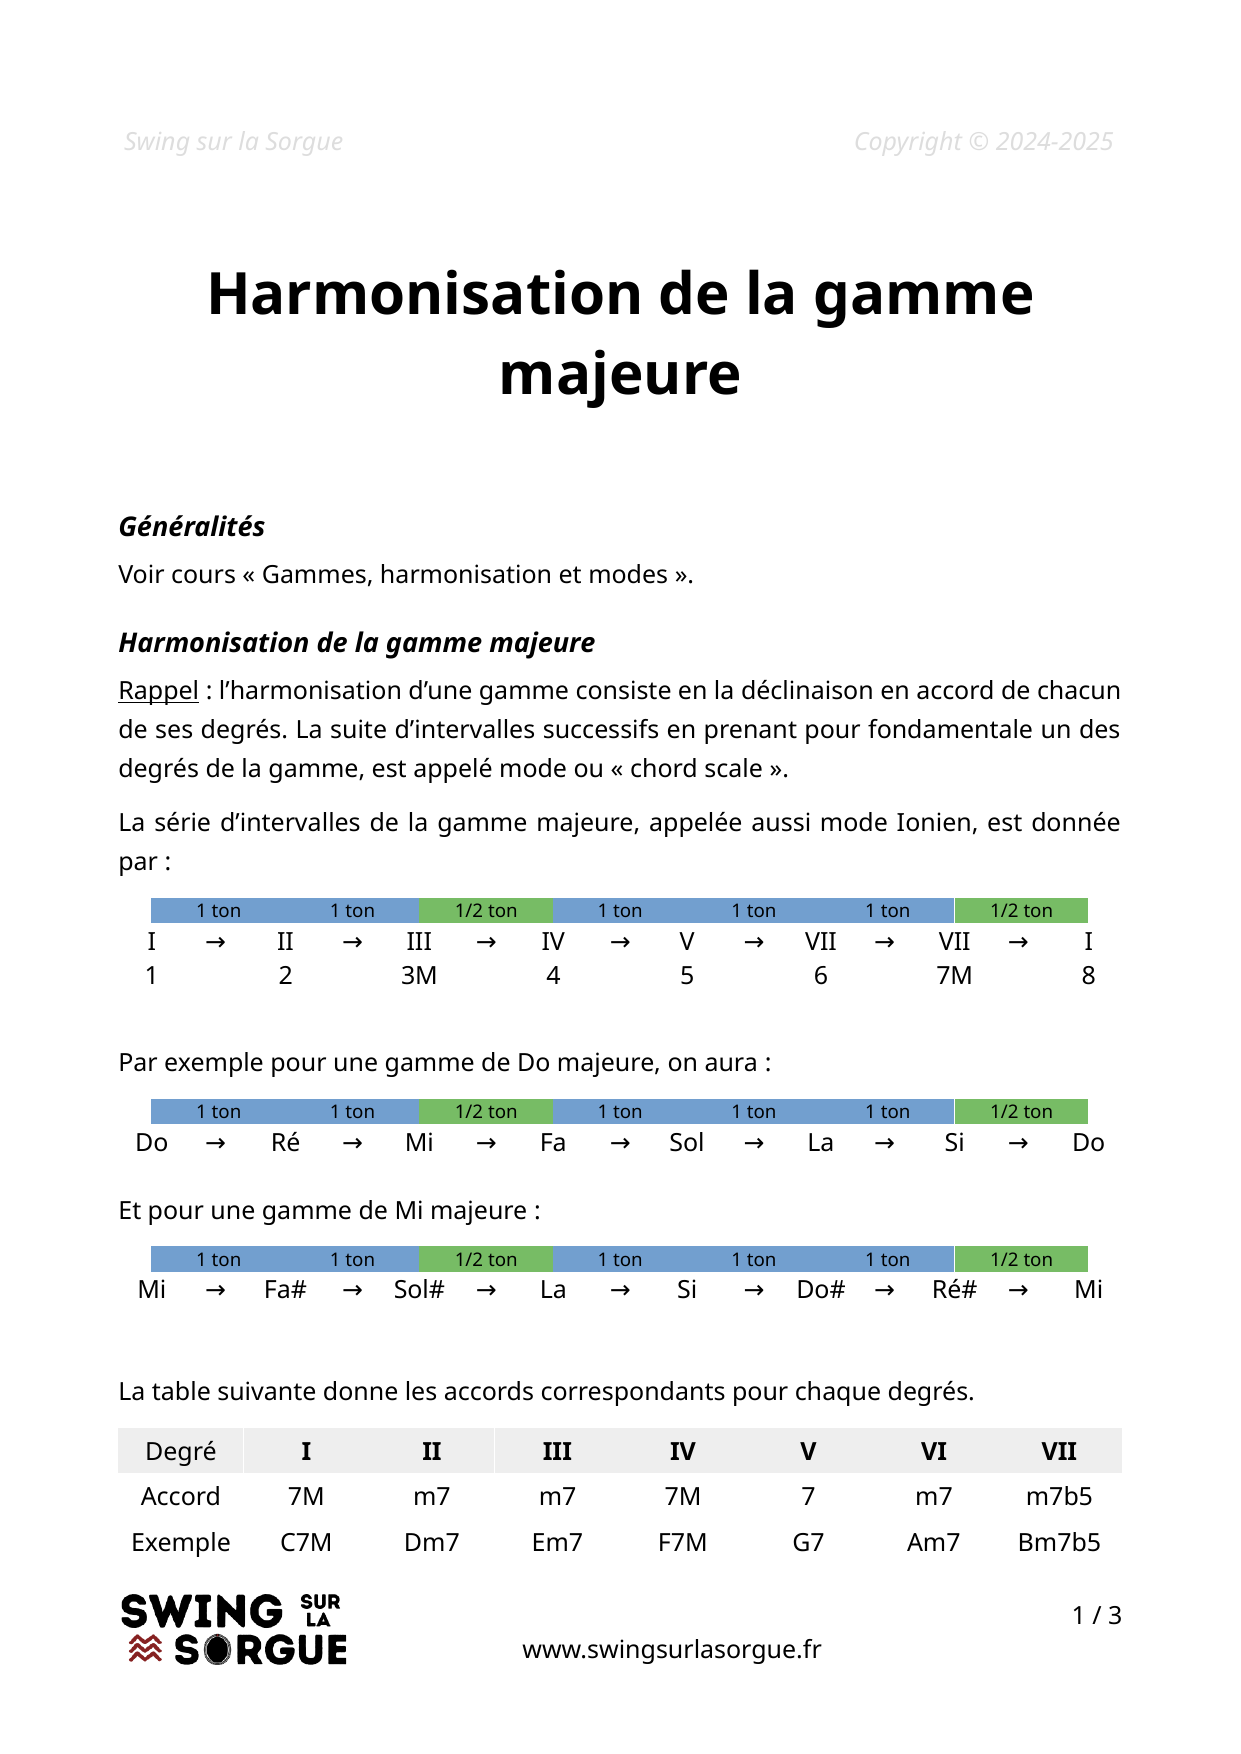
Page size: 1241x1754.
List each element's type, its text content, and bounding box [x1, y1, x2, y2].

table_cell 7M [244, 1473, 369, 1519]
table_header 1/2 ton [419, 1099, 553, 1124]
table_header V [745, 1428, 871, 1473]
table_header VI [871, 1428, 996, 1473]
table_cell Fa [520, 1124, 586, 1158]
table_cell 7M [620, 1473, 745, 1519]
table_cell 2 [252, 957, 319, 991]
table_cell Mi [1055, 1272, 1122, 1306]
table_cell Si [921, 1124, 988, 1158]
table_header 1 ton [821, 1099, 954, 1124]
table_cell → [988, 1272, 1055, 1306]
table_cell Sol [654, 1124, 720, 1158]
text Et pour une gamme de Mi majeure : [118, 1192, 1122, 1227]
table_cell → [720, 1124, 787, 1158]
table_header 1 ton [553, 1246, 687, 1272]
table_cell VII [921, 923, 988, 957]
table_cell 5 [654, 957, 720, 991]
table_cell IV [520, 923, 586, 957]
text La table suivante donne les accords correspondants pour chaque degrés. [118, 1374, 1122, 1408]
table_cell Am7 [871, 1519, 996, 1564]
table_cell → [453, 1272, 519, 1306]
table_header 1/2 ton [955, 1099, 1088, 1124]
table_cell [854, 957, 921, 991]
table_cell 4 [520, 957, 586, 991]
table_cell [185, 957, 252, 991]
text Par exemple pour une gamme de Do majeure, on aura : [118, 1045, 1122, 1079]
table_cell 1 [118, 957, 185, 991]
table_header 1 ton [285, 898, 419, 923]
table_header II [369, 1428, 494, 1473]
table_cell → [586, 1272, 653, 1306]
table_cell V [654, 923, 720, 957]
table_header VII [996, 1428, 1122, 1473]
table_cell m7b5 [996, 1473, 1122, 1519]
table_cell → [586, 1124, 653, 1158]
table_cell [720, 957, 787, 991]
table_header I [244, 1428, 369, 1473]
table_header IV [620, 1428, 745, 1473]
table_cell 3M [386, 957, 453, 991]
table_header 1 ton [687, 898, 821, 923]
table_cell I [118, 923, 185, 957]
table_header 1 ton [151, 898, 285, 923]
picture [121, 1594, 347, 1665]
title Harmonisation de la gamme majeure [118, 252, 1122, 411]
table_header 1 ton [687, 1099, 821, 1124]
table_cell → [319, 923, 386, 957]
table_cell 7M [921, 957, 988, 991]
table_header [118, 898, 151, 923]
table_cell Ré [252, 1124, 319, 1158]
table_cell Mi [386, 1124, 453, 1158]
table_cell 8 [1055, 957, 1122, 991]
table_cell II [252, 923, 319, 957]
table_cell Bm7b5 [996, 1519, 1122, 1564]
table_cell Do [118, 1124, 185, 1158]
text La série d’intervalles de la gamme majeure, appelée aussi mode Ionien, est donnée par : [118, 805, 1122, 878]
table_cell G7 [745, 1519, 871, 1564]
table_cell Dm7 [369, 1519, 494, 1564]
table_cell F7M [620, 1519, 745, 1564]
text Rappel : l’harmonisation d’une gamme consiste en la déclinaison en accord de chacun de ses degrés. La suite d’intervalles successifs en prenant pour fondamentale un des degrés de la gamme, est appelé mode ou « chord scale ». [118, 673, 1122, 785]
table_cell 7 [745, 1473, 871, 1519]
subtitle Harmonisation de la gamme majeure [118, 623, 1122, 660]
table_cell La [787, 1124, 854, 1158]
table_cell Exemple [118, 1519, 243, 1564]
table_header Degré [118, 1428, 243, 1473]
table_header 1/2 ton [419, 898, 553, 923]
table_header [118, 1099, 151, 1124]
table_header 1 ton [151, 1246, 285, 1272]
table_cell → [854, 923, 921, 957]
table_cell → [319, 1272, 386, 1306]
table_cell [453, 957, 519, 991]
table_cell → [185, 1124, 252, 1158]
table_cell m7 [495, 1473, 620, 1519]
table_header 1 ton [821, 1246, 954, 1272]
text Voir cours « Gammes, harmonisation et modes ». [118, 557, 1122, 591]
table_header 1 ton [821, 898, 954, 923]
table_cell [988, 957, 1055, 991]
table_header III [495, 1428, 620, 1473]
table_header [1088, 898, 1122, 923]
table_cell Do# [787, 1272, 854, 1306]
subtitle Généralités [118, 508, 1122, 544]
table_cell III [386, 923, 453, 957]
table_cell Fa# [252, 1272, 319, 1306]
table_cell Si [654, 1272, 720, 1306]
table_cell La [520, 1272, 586, 1306]
table_cell → [453, 1124, 519, 1158]
table_cell [319, 957, 386, 991]
table_header 1 ton [553, 1099, 687, 1124]
table_cell 6 [787, 957, 854, 991]
table_cell → [720, 923, 787, 957]
table_header 1/2 ton [419, 1246, 553, 1272]
table_header [1088, 1099, 1122, 1124]
table_cell → [185, 1272, 252, 1306]
table_header 1 ton [151, 1099, 285, 1124]
table_cell Sol# [386, 1272, 453, 1306]
table_cell [586, 957, 653, 991]
table_header 1/2 ton [955, 1246, 1088, 1272]
table_cell m7 [871, 1473, 996, 1519]
table_cell → [453, 923, 519, 957]
table_cell C7M [244, 1519, 369, 1564]
table_header 1 ton [285, 1246, 419, 1272]
table_cell Em7 [495, 1519, 620, 1564]
table_cell VII [787, 923, 854, 957]
table_cell → [586, 923, 653, 957]
table_cell → [185, 923, 252, 957]
table_cell I [1055, 923, 1122, 957]
table_cell Ré# [921, 1272, 988, 1306]
table_header 1 ton [687, 1246, 821, 1272]
table_cell Mi [118, 1272, 185, 1306]
table_cell → [988, 923, 1055, 957]
table_cell → [319, 1124, 386, 1158]
table_cell m7 [369, 1473, 494, 1519]
table_header [118, 1246, 151, 1272]
table_header 1 ton [285, 1099, 419, 1124]
table_cell → [720, 1272, 787, 1306]
table_header 1 ton [553, 898, 687, 923]
table_cell → [988, 1124, 1055, 1158]
table_cell Do [1055, 1124, 1122, 1158]
table_cell → [854, 1124, 921, 1158]
table_cell → [854, 1272, 921, 1306]
table_header [1088, 1246, 1122, 1272]
table_header 1/2 ton [955, 898, 1088, 923]
table_cell Accord [118, 1473, 243, 1519]
